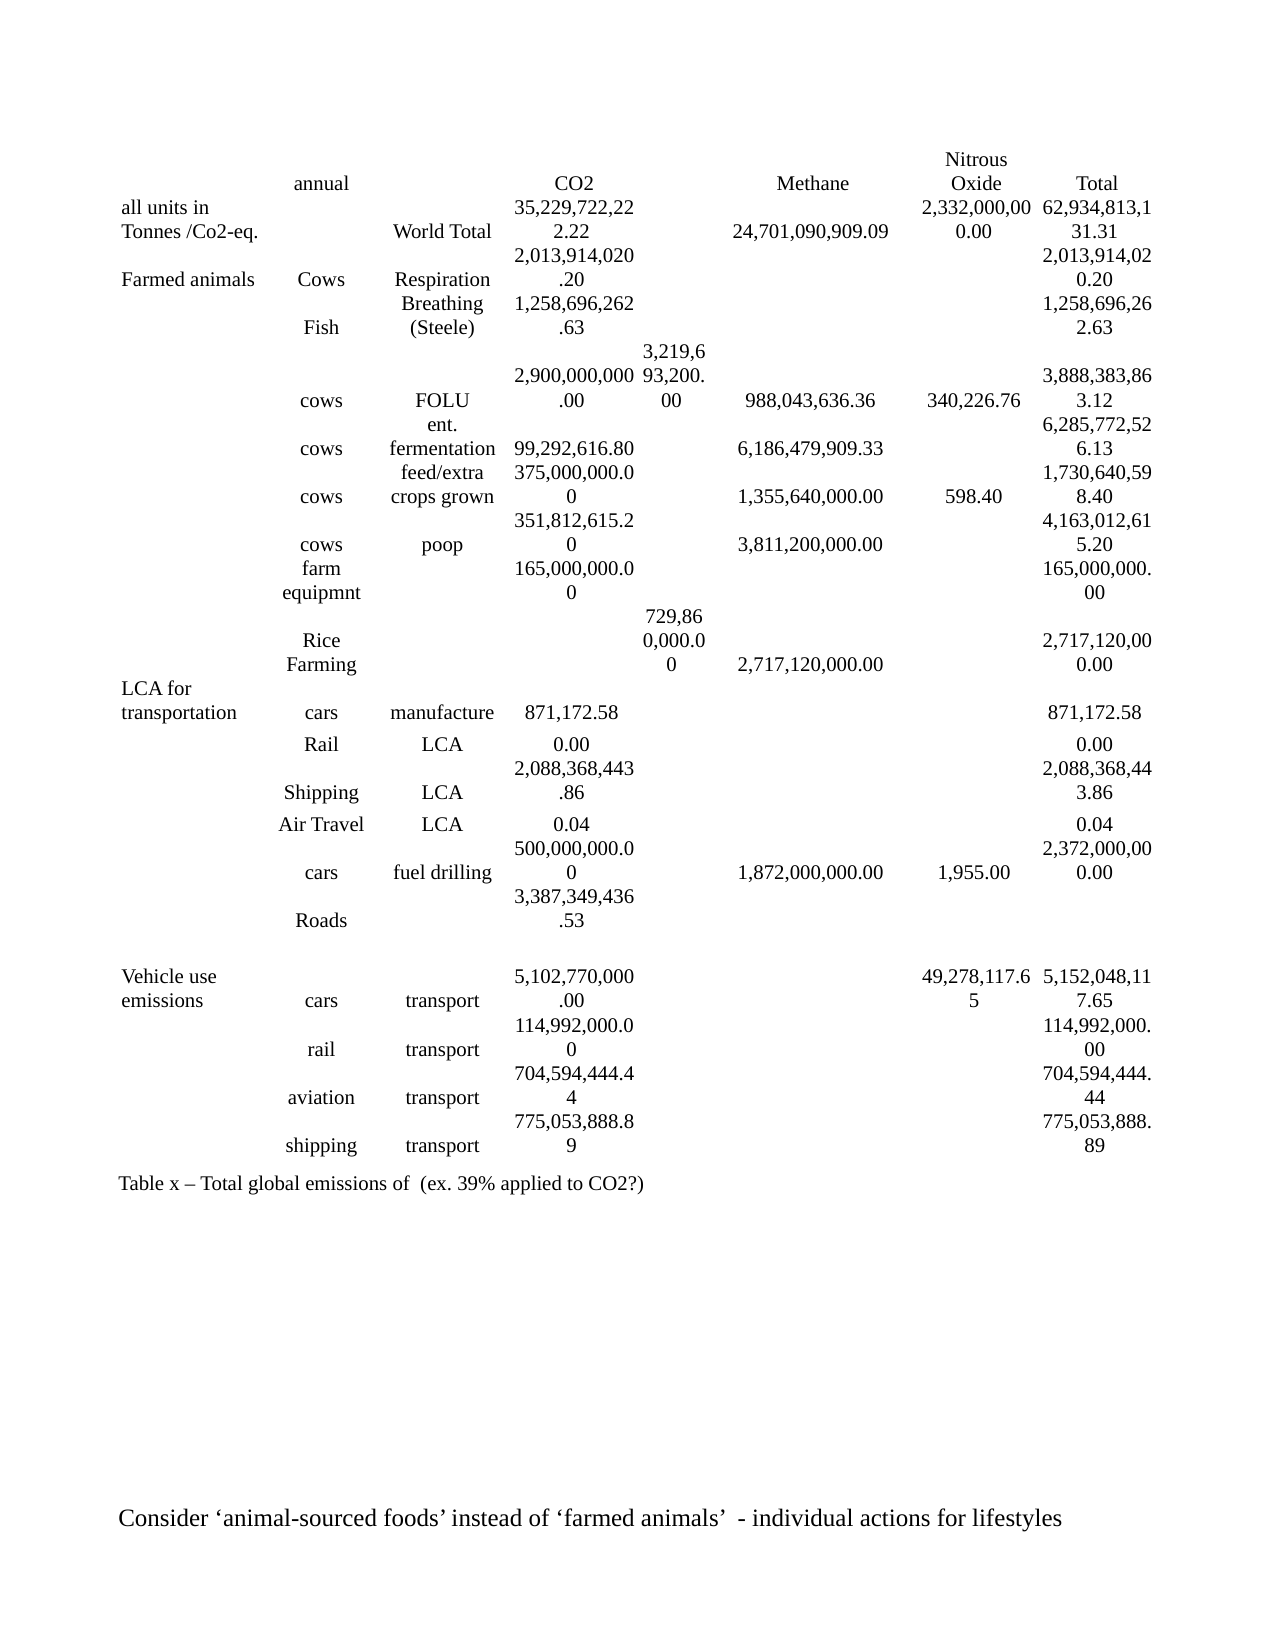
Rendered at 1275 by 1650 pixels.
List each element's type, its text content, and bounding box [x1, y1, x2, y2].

table_cell 500,000,000.00 [511, 836, 637, 884]
table_cell [637, 933, 711, 964]
table_header [374, 147, 511, 195]
table_cell 775,053,888.89 [1037, 1109, 1157, 1157]
table_cell 3,811,200,000.00 [711, 508, 915, 556]
table_cell LCA [374, 804, 511, 836]
table_header annual [269, 147, 374, 195]
table_cell 1,258,696,262.63 [511, 291, 637, 339]
table_cell [118, 756, 269, 804]
table_cell [637, 756, 711, 804]
table_cell transport [374, 1061, 511, 1109]
table_cell [374, 933, 511, 964]
table_cell [918, 412, 1034, 460]
table_cell 114,992,000.00 [1037, 1013, 1157, 1061]
table_cell 1,730,640,598.40 [1037, 460, 1157, 508]
table_cell [918, 508, 1034, 556]
table_cell Vehicle use emissions [118, 964, 269, 1012]
table_cell [711, 964, 915, 1012]
text Table x – Total global emissions of (ex. 39% applied to CO2?) [118, 1171, 1157, 1195]
table_cell [118, 412, 269, 460]
table_cell [918, 933, 1034, 964]
table_cell 165,000,000.00 [1037, 556, 1157, 604]
table_cell World Total [374, 195, 511, 243]
table_cell LCA [374, 756, 511, 804]
table_cell [711, 243, 915, 291]
table_cell [637, 964, 711, 1012]
table_cell [637, 291, 711, 339]
table_cell [118, 291, 269, 339]
table_cell 2,013,914,020.20 [511, 243, 637, 291]
table_cell [118, 804, 269, 836]
table_cell 0.00 [511, 724, 637, 756]
table_cell [269, 195, 374, 243]
table_cell [118, 1013, 269, 1061]
table_cell Cows [269, 243, 374, 291]
table_cell [637, 412, 711, 460]
table_cell 2,088,368,443.86 [511, 756, 637, 804]
table_cell fuel drilling [374, 836, 511, 884]
table_cell [118, 884, 269, 932]
table_cell farm equipmnt [269, 556, 374, 604]
table_cell [637, 556, 711, 604]
table_cell 1,872,000,000.00 [711, 836, 915, 884]
table_header [637, 147, 711, 195]
table_cell 5,152,048,117.65 [1037, 964, 1157, 1012]
table_cell Fish [269, 291, 374, 339]
table_cell 99,292,616.80 [511, 412, 637, 460]
table_cell 165,000,000.00 [511, 556, 637, 604]
table_cell manufacture [374, 676, 511, 724]
table_cell [918, 1061, 1034, 1109]
table_cell [637, 884, 711, 932]
table_cell [918, 724, 1034, 756]
table_cell 0.04 [1037, 804, 1157, 836]
table_cell cows [269, 412, 374, 460]
table_cell 114,992,000.00 [511, 1013, 637, 1061]
table_cell cars [269, 676, 374, 724]
table_cell 2,900,000,000.00 [511, 339, 637, 412]
table_cell 6,186,479,909.33 [711, 412, 915, 460]
table_cell ent. fermentation [374, 412, 511, 460]
table_cell transport [374, 1013, 511, 1061]
table_cell LCA for transportation [118, 676, 269, 724]
table_header Total [1037, 147, 1157, 195]
table_cell [637, 243, 711, 291]
table_cell cars [269, 964, 374, 1012]
table_cell feed/extra crops grown [374, 460, 511, 508]
table_cell 24,701,090,909.09 [711, 195, 915, 243]
table_cell 704,594,444.44 [511, 1061, 637, 1109]
table_cell 2,717,120,000.00 [711, 604, 915, 676]
table_cell [374, 556, 511, 604]
table_cell [711, 676, 915, 724]
table_cell 6,285,772,526.13 [1037, 412, 1157, 460]
table_cell [118, 339, 269, 412]
table_cell [637, 1109, 711, 1157]
table_cell [711, 1109, 915, 1157]
table_cell [637, 836, 711, 884]
table_cell 340,226.76 [918, 339, 1034, 412]
table_cell 2,332,000,000.00 [918, 195, 1034, 243]
table_cell Shipping [269, 756, 374, 804]
table_cell 871,172.58 [1037, 676, 1157, 724]
table_cell 4,163,012,615.20 [1037, 508, 1157, 556]
table_cell [374, 604, 511, 676]
table_cell [711, 1013, 915, 1061]
table_cell 3,219,693,200.00 [637, 339, 711, 412]
table_cell [711, 884, 915, 932]
table_cell [918, 1109, 1034, 1157]
table_cell [711, 556, 915, 604]
table_cell cows [269, 460, 374, 508]
table_cell [918, 556, 1034, 604]
table_cell 3,888,383,863.12 [1037, 339, 1157, 412]
table_cell [637, 508, 711, 556]
table_cell [918, 243, 1034, 291]
table_cell Respiration [374, 243, 511, 291]
table_header Nitrous Oxide [918, 147, 1034, 195]
table_cell [637, 724, 711, 756]
table_cell 2,372,000,000.00 [1037, 836, 1157, 884]
table_cell [637, 804, 711, 836]
table_cell LCA [374, 724, 511, 756]
table_cell [637, 1061, 711, 1109]
table_cell Breathing (Steele) [374, 291, 511, 339]
table_cell [918, 604, 1034, 676]
table_cell [118, 1061, 269, 1109]
table_cell transport [374, 964, 511, 1012]
table_cell 3,387,349,436.53 [511, 884, 637, 932]
table_cell 1,955.00 [918, 836, 1034, 884]
table_cell [511, 604, 637, 676]
table_cell 988,043,636.36 [711, 339, 915, 412]
table_cell [918, 676, 1034, 724]
table_header CO2 [511, 147, 637, 195]
table_cell 375,000,000.00 [511, 460, 637, 508]
table_cell [918, 884, 1034, 932]
table_cell [511, 933, 637, 964]
table_cell [1037, 884, 1157, 932]
table_cell Rice Farming [269, 604, 374, 676]
table_cell 2,013,914,020.20 [1037, 243, 1157, 291]
table_cell [918, 291, 1034, 339]
table_cell 871,172.58 [511, 676, 637, 724]
table_cell [637, 195, 711, 243]
table_cell 729,860,000.00 [637, 604, 711, 676]
table_cell [711, 291, 915, 339]
table_cell [1037, 933, 1157, 964]
table_cell aviation [269, 1061, 374, 1109]
table_cell Rail [269, 724, 374, 756]
table_cell [711, 804, 915, 836]
table_cell 351,812,615.20 [511, 508, 637, 556]
table_cell [118, 836, 269, 884]
table_cell 1,258,696,262.63 [1037, 291, 1157, 339]
table_cell [637, 676, 711, 724]
table_cell [374, 884, 511, 932]
table_header Methane [711, 147, 915, 195]
table_cell cows [269, 508, 374, 556]
table_cell 62,934,813,131.31 [1037, 195, 1157, 243]
table_cell poop [374, 508, 511, 556]
table_cell 598.40 [918, 460, 1034, 508]
table_cell [637, 1013, 711, 1061]
table_cell 5,102,770,000.00 [511, 964, 637, 1012]
table_cell [711, 933, 915, 964]
table_cell 2,088,368,443.86 [1037, 756, 1157, 804]
table_cell [269, 933, 374, 964]
table_cell Air Travel [269, 804, 374, 836]
table_cell [118, 604, 269, 676]
table_cell 704,594,444.44 [1037, 1061, 1157, 1109]
table_cell Farmed animals [118, 243, 269, 291]
table_cell 49,278,117.65 [918, 964, 1034, 1012]
table_cell rail [269, 1013, 374, 1061]
table_cell shipping [269, 1109, 374, 1157]
table_cell [118, 933, 269, 964]
table_cell [118, 508, 269, 556]
table_cell [711, 724, 915, 756]
table_cell cars [269, 836, 374, 884]
table_cell [711, 756, 915, 804]
table_cell all units in Tonnes /Co2-eq. [118, 195, 269, 243]
table_cell 0.04 [511, 804, 637, 836]
table_cell 1,355,640,000.00 [711, 460, 915, 508]
table_cell [918, 756, 1034, 804]
table_cell 775,053,888.89 [511, 1109, 637, 1157]
table_cell Roads [269, 884, 374, 932]
table_cell 2,717,120,000.00 [1037, 604, 1157, 676]
table_cell [118, 556, 269, 604]
table_cell [118, 724, 269, 756]
table_cell [918, 804, 1034, 836]
table_cell [118, 460, 269, 508]
table_cell cows [269, 339, 374, 412]
table_cell [118, 1109, 269, 1157]
table_cell transport [374, 1109, 511, 1157]
table_cell FOLU [374, 339, 511, 412]
table_header [118, 147, 269, 195]
table_cell 0.00 [1037, 724, 1157, 756]
table_cell [918, 1013, 1034, 1061]
table_cell [711, 1061, 915, 1109]
table_cell 35,229,722,222.22 [511, 195, 637, 243]
table_cell [637, 460, 711, 508]
